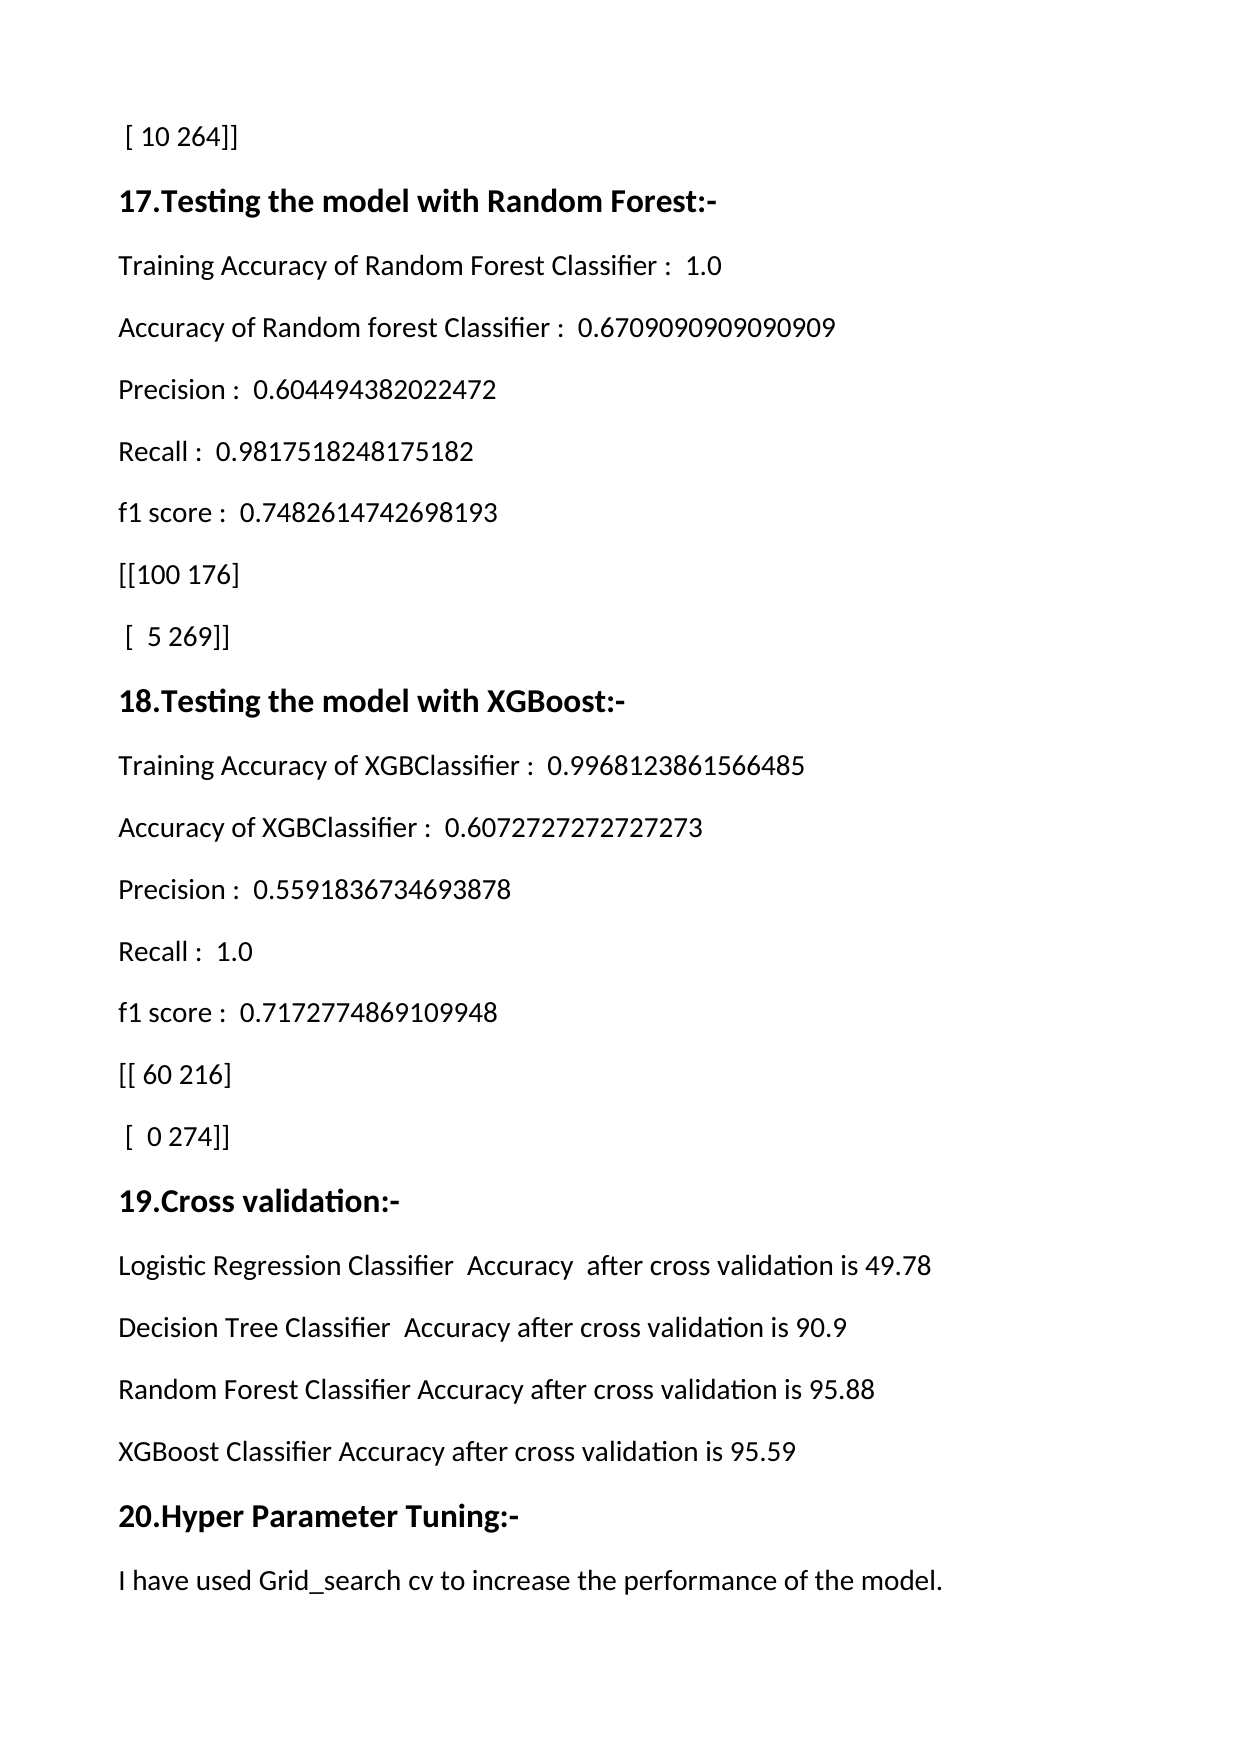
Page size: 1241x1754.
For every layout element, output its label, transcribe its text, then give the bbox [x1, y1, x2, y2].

text [[100 176] [118, 556, 1122, 592]
text Random Forest Classifier Accuracy after cross validation is 95.88 [118, 1371, 1122, 1407]
text XGBoost Classifier Accuracy after cross validation is 95.59 [118, 1433, 1122, 1468]
text 20.Hyper Parameter Tuning:- [118, 1494, 1122, 1535]
text Precision : 0.604494382022472 [118, 371, 1122, 407]
text Training Accuracy of XGBClassifier : 0.9968123861566485 [118, 747, 1122, 783]
text [ 5 269]] [118, 618, 1122, 654]
text I have used Grid_search cv to increase the performance of the model. [118, 1562, 1122, 1598]
text f1 score : 0.7172774869109948 [118, 994, 1122, 1030]
text Decision Tree Classifier Accuracy after cross validation is 90.9 [118, 1309, 1122, 1345]
text Accuracy of Random forest Classifier : 0.6709090909090909 [118, 309, 1122, 345]
text 17.Testing the model with Random Forest:- [118, 180, 1122, 221]
text Recall : 0.9817518248175182 [118, 433, 1122, 468]
text Accuracy of XGBClassifier : 0.6072727272727273 [118, 809, 1122, 845]
text [[ 60 216] [118, 1056, 1122, 1092]
text Precision : 0.5591836734693878 [118, 871, 1122, 907]
text Training Accuracy of Random Forest Classifier : 1.0 [118, 247, 1122, 283]
text 19.Cross validation:- [118, 1180, 1122, 1221]
text f1 score : 0.7482614742698193 [118, 494, 1122, 530]
text [ 10 264]] [118, 118, 1122, 154]
text Recall : 1.0 [118, 933, 1122, 968]
text [ 0 274]] [118, 1118, 1122, 1154]
text 18.Testing the model with XGBoost:- [118, 680, 1122, 721]
text Logistic Regression Classifier Accuracy after cross validation is 49.78 [118, 1247, 1122, 1283]
